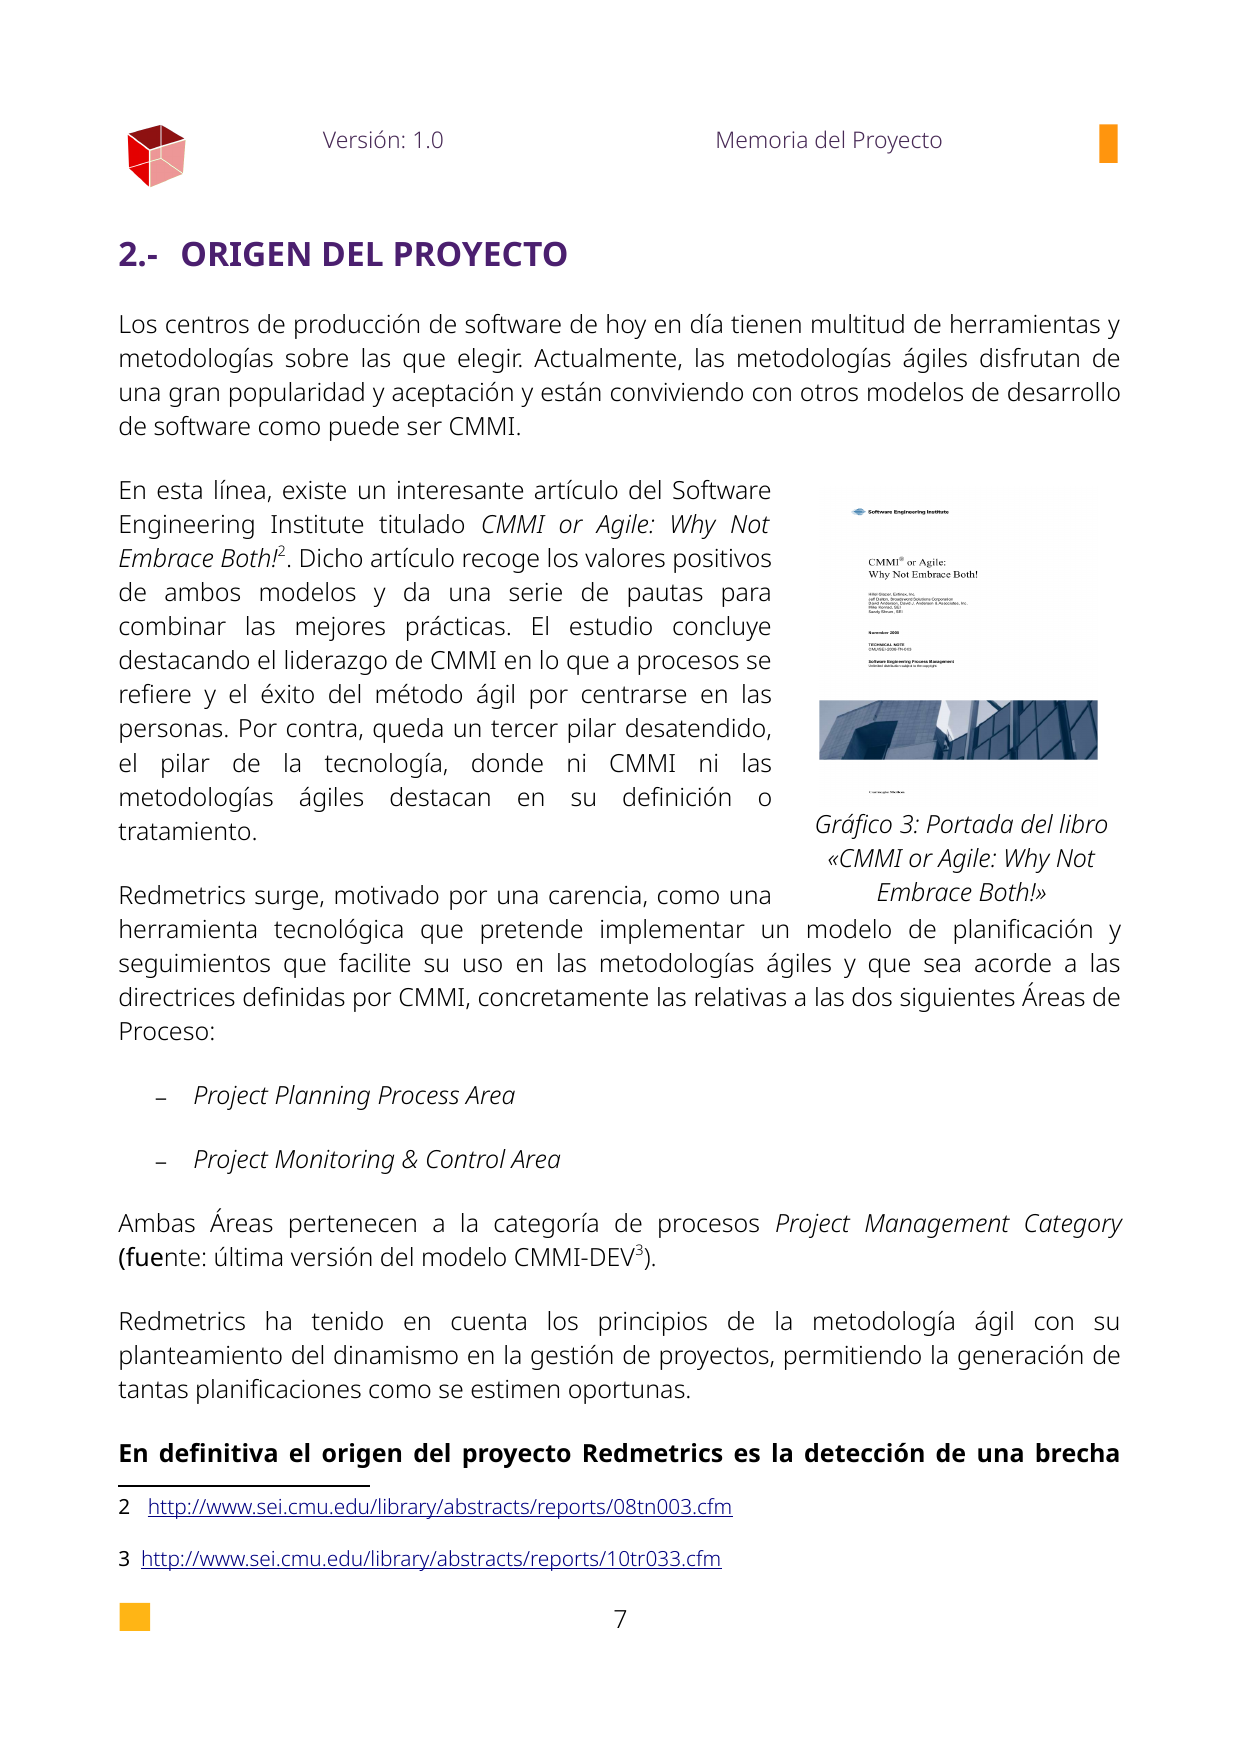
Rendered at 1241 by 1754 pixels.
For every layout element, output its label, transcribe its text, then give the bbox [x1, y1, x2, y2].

text Los centros de producción de software de hoy en día tienen multitud de herramientas y metodologías sobre las que elegir. Actualmente, las metodologías ágiles disfrutan de una gran popularidad y aceptación y están conviviendo con otros modelos de desarrollo de software como puede ser CMMI. [118, 306, 1122, 443]
picture [819, 486, 1098, 807]
text Gráfico 3: Portada del libro «CMMI or Agile: Why Not Embrace Both!» [803, 487, 1123, 909]
picture [123, 123, 189, 189]
text En esta línea, existe un interesante artículo del Software Engineering Institute titulado CMMI or Agile: Why Not Embrace Both!. Dicho artículo recoge los valores positivos de ambos modelos y da una serie de pautas para combinar las mejores prácticas. El estudio concluye destacando el liderazgo de CMMI en lo que a procesos se refiere y el éxito del método ágil por centrarse en las personas. Por contra, queda un tercer pilar desatendido, el pilar de la tecnología, donde ni CMMI ni las metodologías ágiles destacan en su definición o tratamiento. [118, 473, 1123, 847]
subtitle Origen del proyecto [118, 231, 1122, 276]
text http://www.sei.cmu.edu/library/abstracts/reports/08tn003.cfm [118, 1492, 1122, 1520]
text Redmetrics surge, motivado por una carencia, como una herramienta tecnológica que pretende implementar un modelo de planificación y seguimientos que facilite su uso en las metodologías ágiles y que sea acorde a las directrices definidas por CMMI, concretamente las relativas a las dos siguientes Áreas de Proceso: [118, 877, 1122, 1048]
text http://www.sei.cmu.edu/library/abstracts/reports/10tr033.cfm [118, 1544, 1122, 1572]
list Project Planning Process Area [156, 1078, 1122, 1112]
text Ambas Áreas pertenecen a la categoría de procesos Project Management Category (fuente: última versión del modelo CMMI-DEV). [118, 1206, 1122, 1274]
list Project Monitoring & Control Area [156, 1142, 1122, 1176]
text En definitiva el origen del proyecto Redmetrics es la detección de una brecha [118, 1436, 1122, 1470]
text Redmetrics ha tenido en cuenta los principios de la metodología ágil con su planteamiento del dinamismo en la gestión de proyectos, permitiendo la generación de tantas planificaciones como se estimen oportunas. [118, 1304, 1122, 1406]
